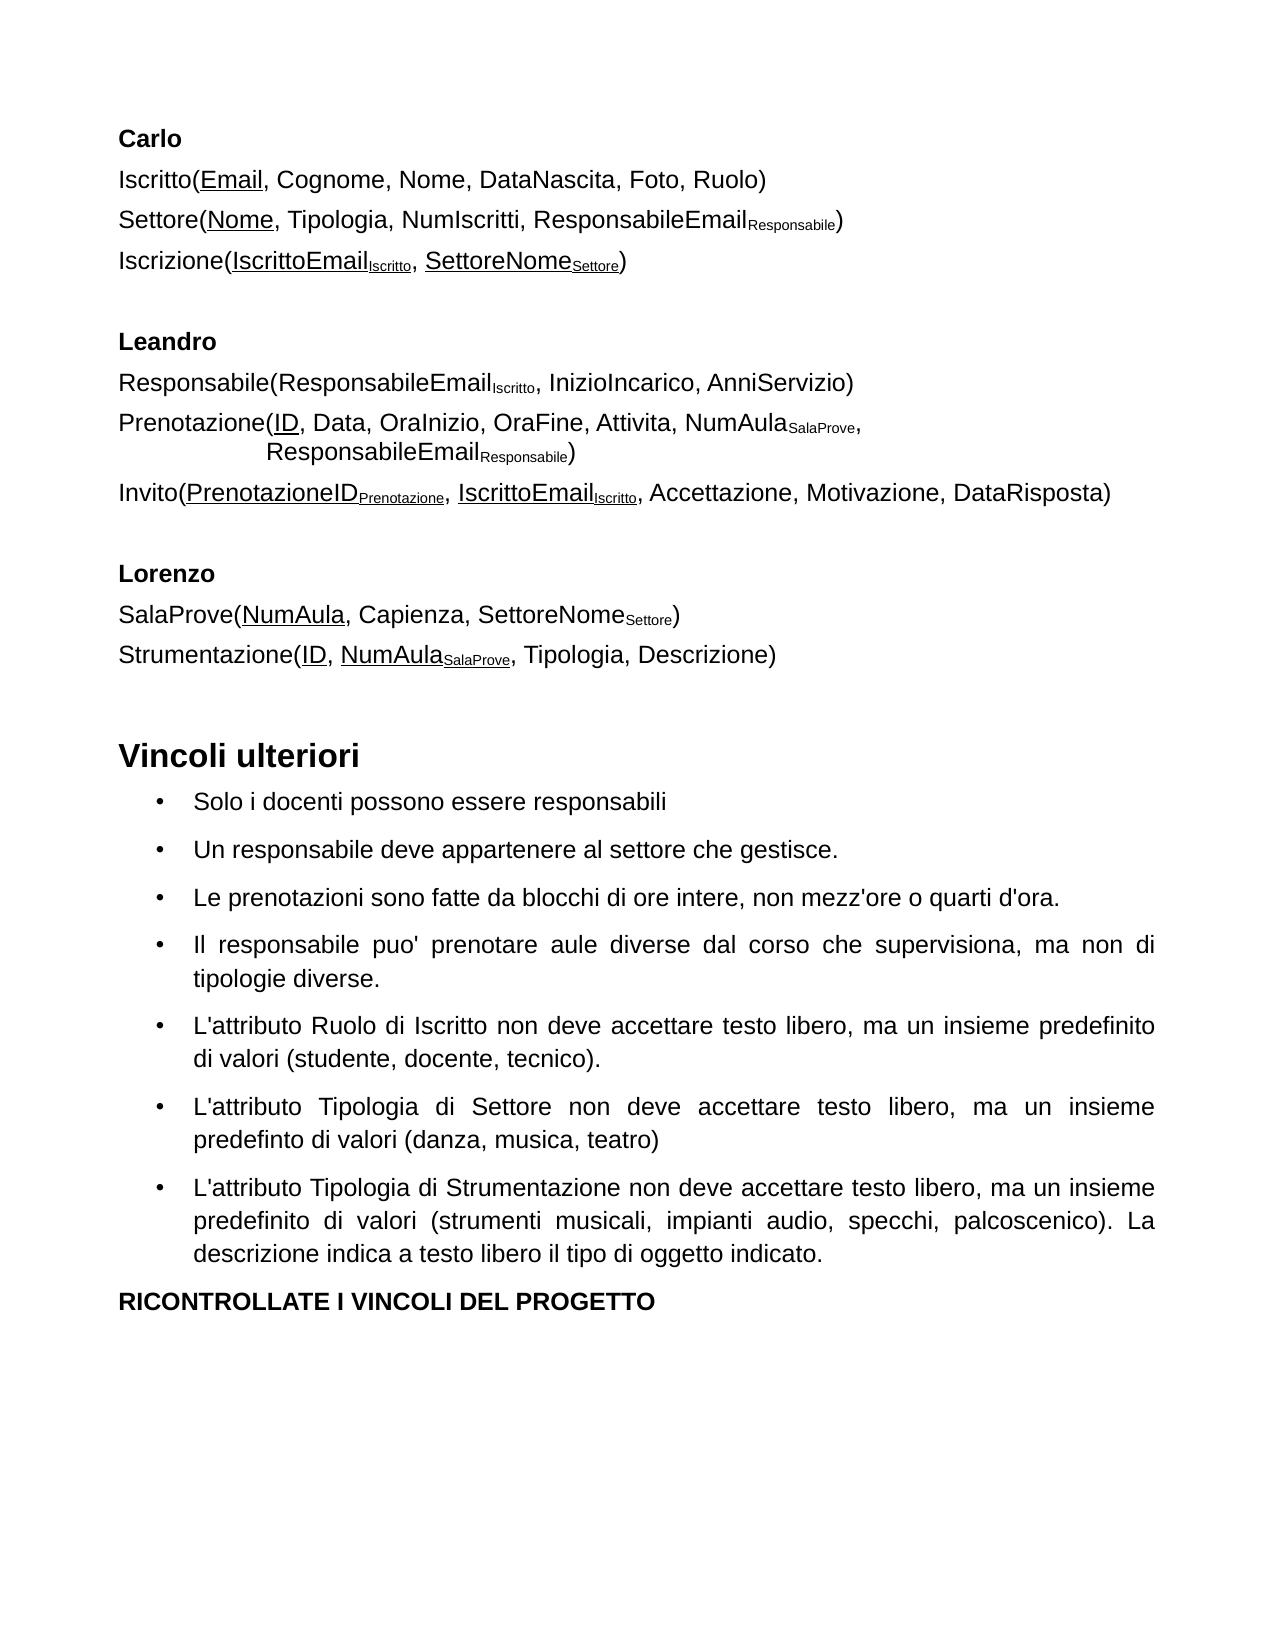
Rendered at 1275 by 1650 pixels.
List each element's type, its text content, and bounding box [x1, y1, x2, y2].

subtitle Vincoli ulteriori [118, 736, 1157, 775]
list Un responsabile deve appartenere al settore che gestisce. [156, 835, 1157, 864]
list L'attributo Tipologia di Settore non deve accettare testo libero, ma un insieme predefinto di valori (danza, musica, teatro) [156, 1092, 1157, 1154]
text Strumentazione(ID, NumAulaSalaProve, Tipologia, Descrizione) [118, 640, 1157, 669]
list L'attributo Tipologia di Strumentazione non deve accettare testo libero, ma un insieme predefinito di valori (strumenti musicali, impianti audio, specchi, palcoscenico). La descrizione indica a testo libero il tipo di oggetto indicato. [156, 1173, 1157, 1268]
text Prenotazione(ID, Data, OraInizio, OraFine, Attivita, NumAulaSalaProve, ResponsabileEmailResponsabile) [118, 408, 1157, 466]
text Iscritto(Email, Cognome, Nome, DataNascita, Foto, Ruolo) [118, 165, 1157, 193]
text Iscrizione(IscrittoEmailIscritto, SettoreNomeSettore) [118, 246, 1157, 275]
list Le prenotazioni sono fatte da blocchi di ore intere, non mezz'ore o quarti d'ora. [156, 883, 1157, 912]
text SalaProve(NumAula, Capienza, SettoreNomeSettore) [118, 600, 1157, 628]
text RICONTROLLATE I VINCOLI DEL PROGETTO [118, 1286, 1157, 1315]
text Settore(Nome, Tipologia, NumIscritti, ResponsabileEmailResponsabile) [118, 205, 1157, 234]
list Solo i docenti possono essere responsabili [156, 787, 1157, 816]
list L'attributo Ruolo di Iscritto non deve accettare testo libero, ma un insieme predefinito di valori (studente, docente, tecnico). [156, 1011, 1157, 1073]
text Lorenzo [118, 559, 1157, 588]
text Carlo [118, 124, 1157, 153]
text Invito(PrenotazioneIDPrenotazione, IscrittoEmailIscritto, Accettazione, Motivazione, DataRisposta) [118, 478, 1157, 507]
text Leandro [118, 327, 1157, 356]
text Responsabile(ResponsabileEmailIscritto, InizioIncarico, AnniServizio) [118, 368, 1157, 397]
list Il responsabile puo' prenotare aule diverse dal corso che supervisiona, ma non di tipologie diverse. [156, 931, 1157, 992]
